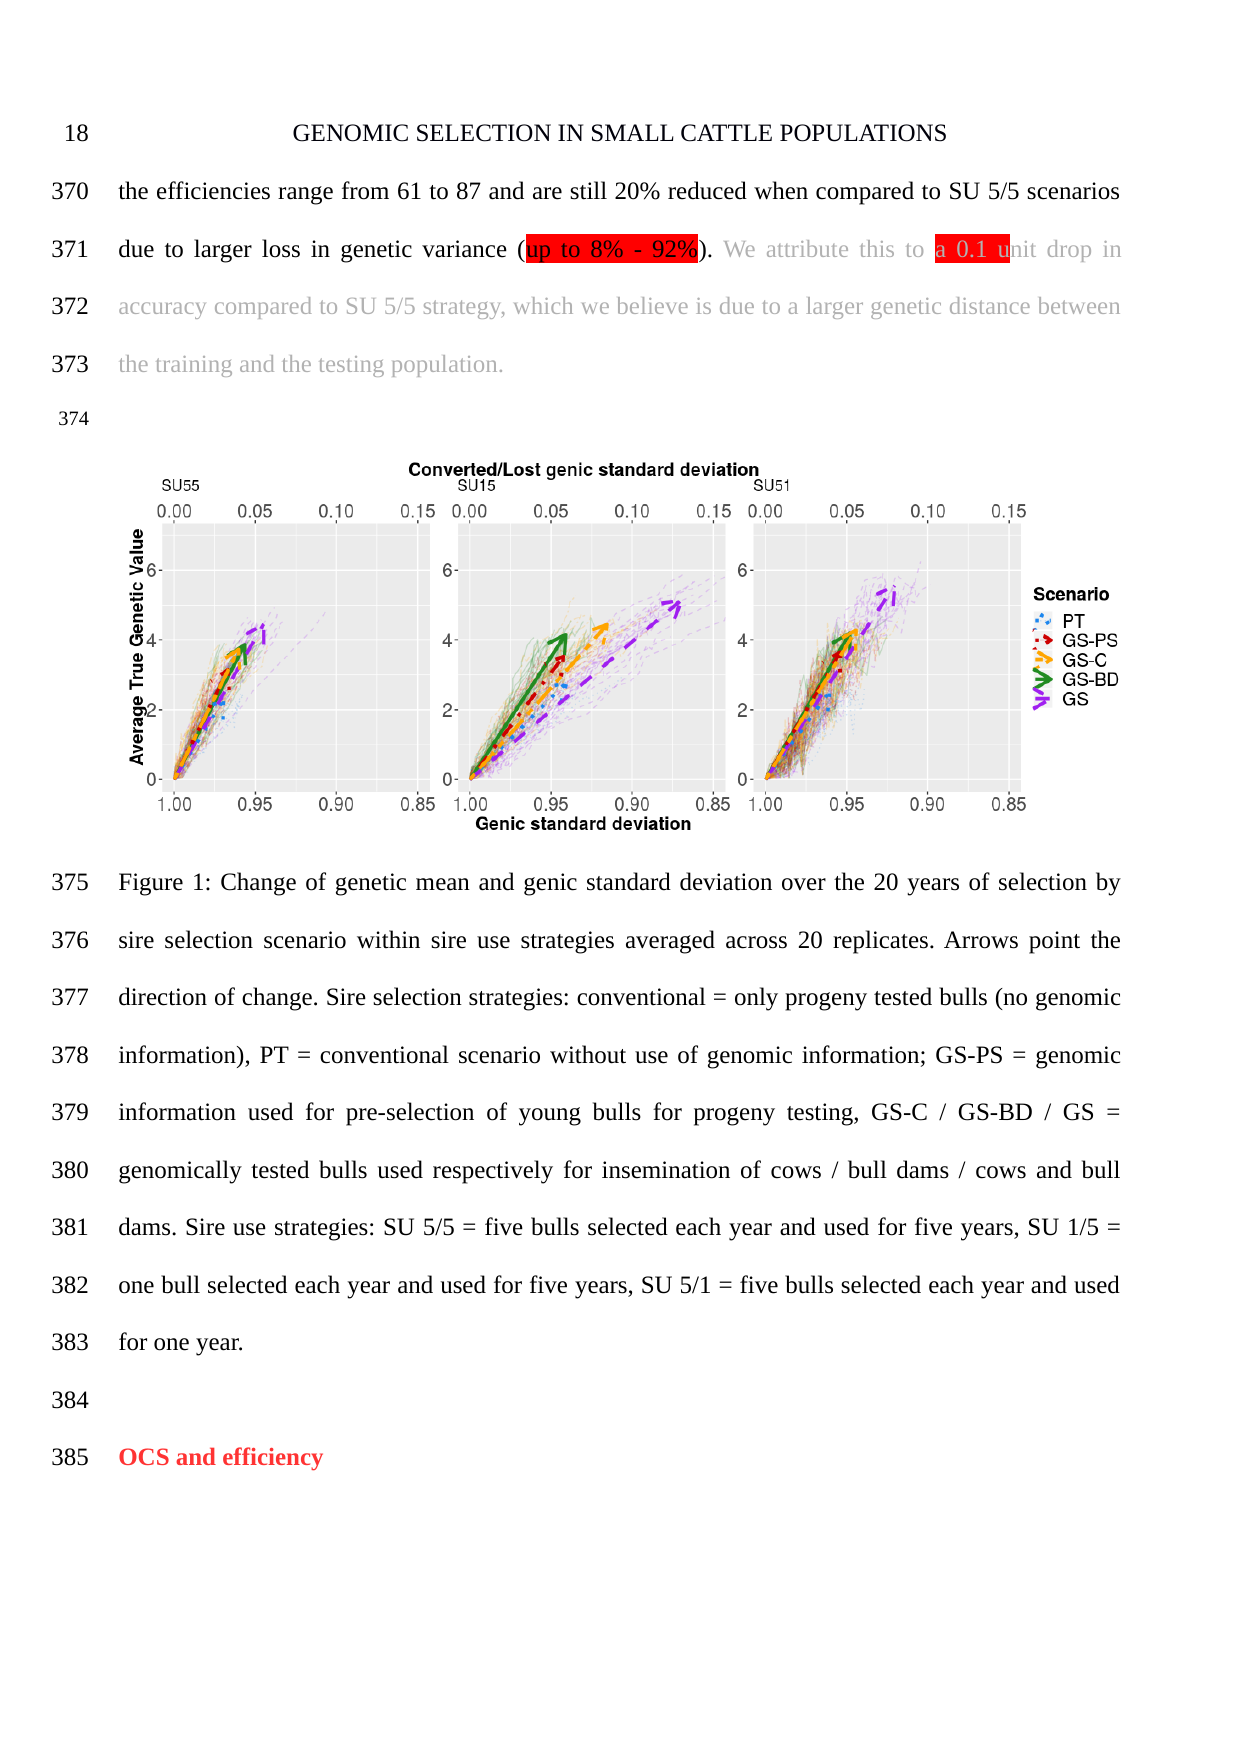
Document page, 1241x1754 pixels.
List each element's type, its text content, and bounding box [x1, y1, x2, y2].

text OCS and efficiency [118, 1442, 1122, 1471]
text the efficiencies range from 61 to 87 and are still 20% reduced when compared to SU 5/5 scenarios due to larger loss in genetic variance (up to 8% - 92%). We attribute this to a 0.1 unit drop in accuracy compared to SU 5/5 strategy, which we believe is due to a larger genetic distance between the training and the testing population. [118, 176, 1122, 378]
text Figure 1: Change of genetic mean and genic standard deviation over the 20 years of selection by sire selection scenario within sire use strategies averaged across 20 replicates. Arrows point the direction of change. Sire selection strategies: conventional = only progeny tested bulls (no genomic information), PT = conventional scenario without use of genomic information; GS-PS = genomic information used for pre-selection of young bulls for progeny testing, GS-C / GS-BD / GS = genomically tested bulls used respectively for insemination of cows / bull dams / cows and bull dams. Sire use strategies: SU 5/5 = five bulls selected each year and used for five years, SU 1/5 = one bull selected each year and used for five years, SU 5/1 = five bulls selected each year and used for one year. [118, 839, 1122, 1356]
picture [118, 451, 1122, 839]
